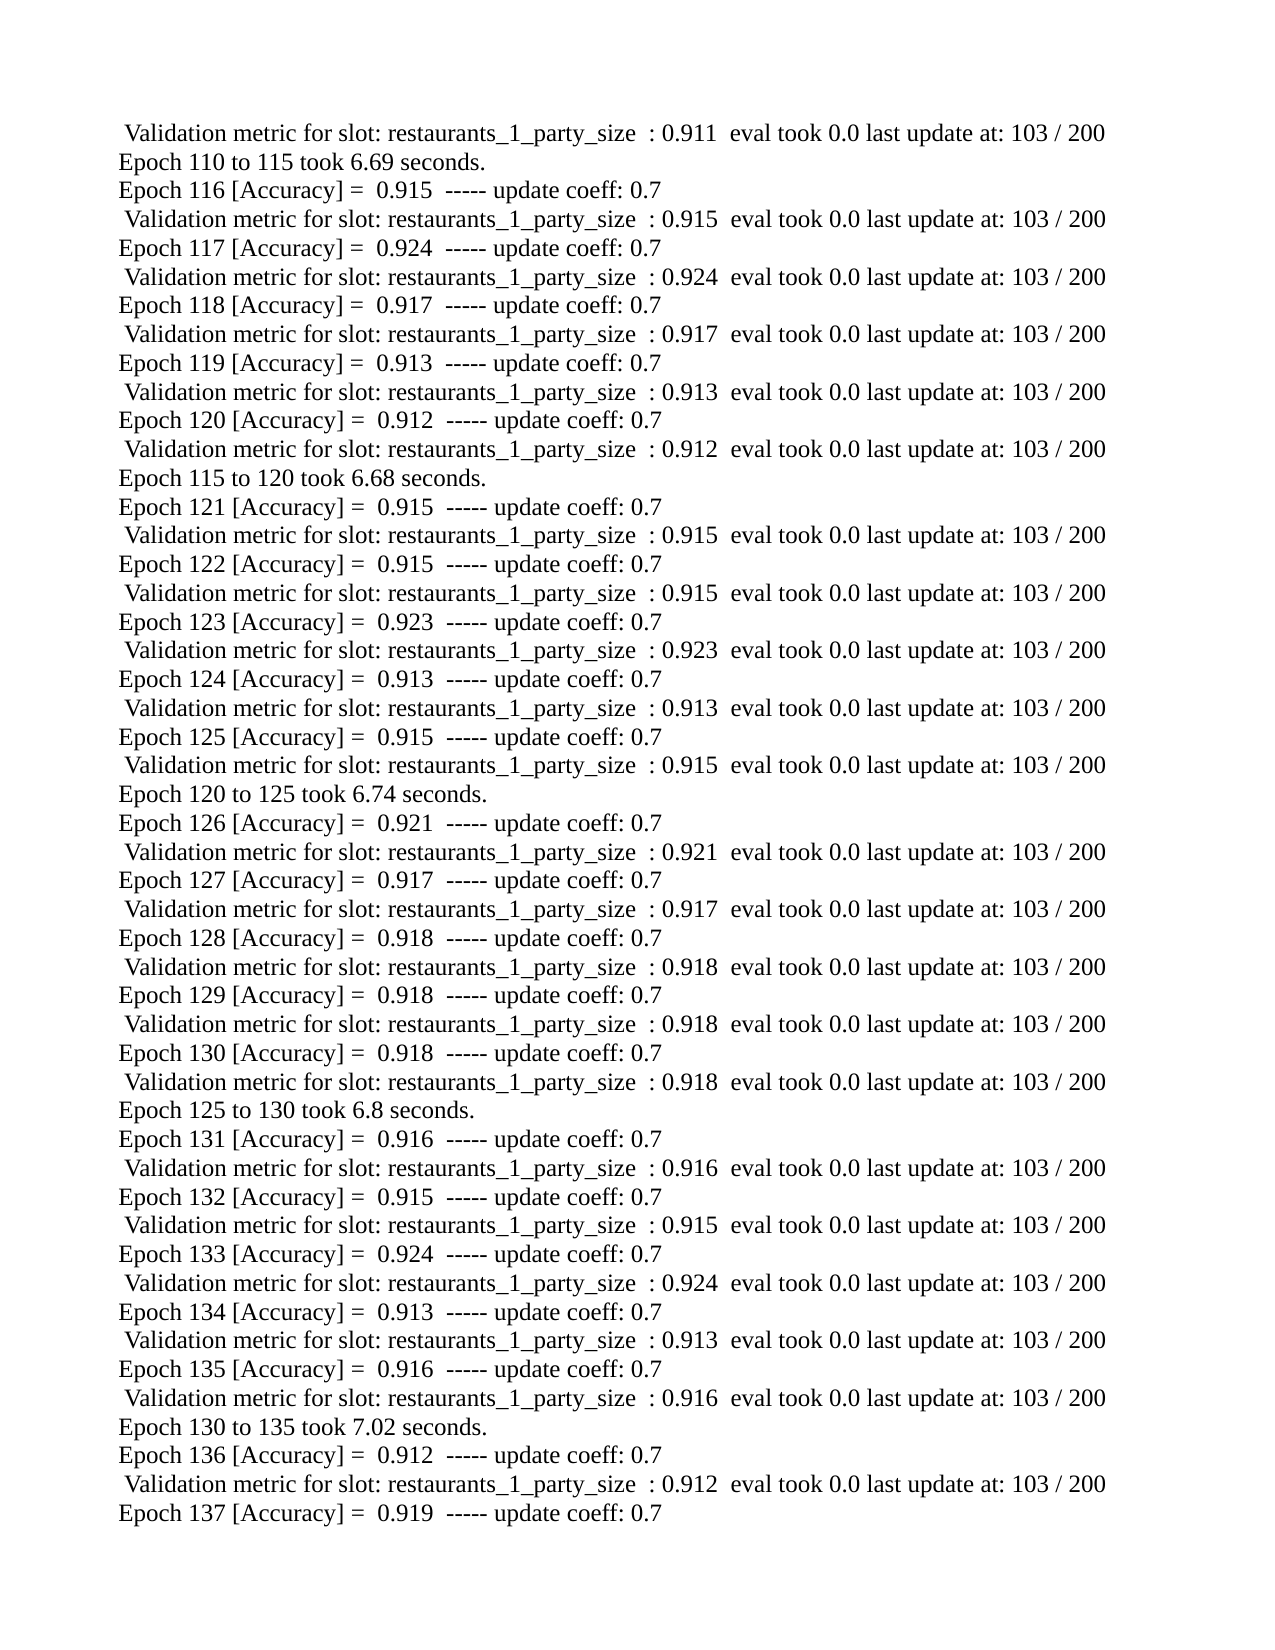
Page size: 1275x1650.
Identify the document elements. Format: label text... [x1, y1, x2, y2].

text Epoch 123 [Accuracy] = 0.923 ----- update coeff: 0.7 [118, 607, 1157, 636]
text Validation metric for slot: restaurants_1_party_size : 0.916 eval took 0.0 last update at: 103 / 200 [118, 1383, 1157, 1412]
text Epoch 110 to 115 took 6.69 seconds. [118, 147, 1157, 176]
text Validation metric for slot: restaurants_1_party_size : 0.913 eval took 0.0 last update at: 103 / 200 [118, 693, 1157, 722]
text Epoch 133 [Accuracy] = 0.924 ----- update coeff: 0.7 [118, 1239, 1157, 1268]
text Validation metric for slot: restaurants_1_party_size : 0.915 eval took 0.0 last update at: 103 / 200 [118, 204, 1157, 233]
text Epoch 122 [Accuracy] = 0.915 ----- update coeff: 0.7 [118, 549, 1157, 578]
text Epoch 119 [Accuracy] = 0.913 ----- update coeff: 0.7 [118, 348, 1157, 377]
text Validation metric for slot: restaurants_1_party_size : 0.921 eval took 0.0 last update at: 103 / 200 [118, 837, 1157, 866]
text Epoch 127 [Accuracy] = 0.917 ----- update coeff: 0.7 [118, 866, 1157, 894]
text Validation metric for slot: restaurants_1_party_size : 0.913 eval took 0.0 last update at: 103 / 200 [118, 1326, 1157, 1354]
text Epoch 130 [Accuracy] = 0.918 ----- update coeff: 0.7 [118, 1038, 1157, 1067]
text Epoch 131 [Accuracy] = 0.916 ----- update coeff: 0.7 [118, 1124, 1157, 1153]
text Validation metric for slot: restaurants_1_party_size : 0.915 eval took 0.0 last update at: 103 / 200 [118, 521, 1157, 549]
text Epoch 120 to 125 took 6.74 seconds. [118, 779, 1157, 808]
text Epoch 132 [Accuracy] = 0.915 ----- update coeff: 0.7 [118, 1182, 1157, 1211]
text Validation metric for slot: restaurants_1_party_size : 0.913 eval took 0.0 last update at: 103 / 200 [118, 377, 1157, 406]
text Epoch 134 [Accuracy] = 0.913 ----- update coeff: 0.7 [118, 1297, 1157, 1326]
text Epoch 121 [Accuracy] = 0.915 ----- update coeff: 0.7 [118, 492, 1157, 521]
text Validation metric for slot: restaurants_1_party_size : 0.924 eval took 0.0 last update at: 103 / 200 [118, 1268, 1157, 1297]
text Epoch 129 [Accuracy] = 0.918 ----- update coeff: 0.7 [118, 981, 1157, 1009]
text Epoch 125 to 130 took 6.8 seconds. [118, 1096, 1157, 1124]
text Validation metric for slot: restaurants_1_party_size : 0.923 eval took 0.0 last update at: 103 / 200 [118, 636, 1157, 664]
text Epoch 116 [Accuracy] = 0.915 ----- update coeff: 0.7 [118, 176, 1157, 204]
text Validation metric for slot: restaurants_1_party_size : 0.915 eval took 0.0 last update at: 103 / 200 [118, 751, 1157, 779]
text Epoch 130 to 135 took 7.02 seconds. [118, 1412, 1157, 1441]
text Validation metric for slot: restaurants_1_party_size : 0.915 eval took 0.0 last update at: 103 / 200 [118, 1211, 1157, 1239]
text Validation metric for slot: restaurants_1_party_size : 0.912 eval took 0.0 last update at: 103 / 200 [118, 434, 1157, 463]
text Validation metric for slot: restaurants_1_party_size : 0.918 eval took 0.0 last update at: 103 / 200 [118, 1067, 1157, 1096]
text Epoch 120 [Accuracy] = 0.912 ----- update coeff: 0.7 [118, 406, 1157, 434]
text Validation metric for slot: restaurants_1_party_size : 0.918 eval took 0.0 last update at: 103 / 200 [118, 952, 1157, 981]
text Validation metric for slot: restaurants_1_party_size : 0.915 eval took 0.0 last update at: 103 / 200 [118, 578, 1157, 607]
text Epoch 117 [Accuracy] = 0.924 ----- update coeff: 0.7 [118, 233, 1157, 262]
text Validation metric for slot: restaurants_1_party_size : 0.912 eval took 0.0 last update at: 103 / 200 [118, 1469, 1157, 1498]
text Validation metric for slot: restaurants_1_party_size : 0.916 eval took 0.0 last update at: 103 / 200 [118, 1153, 1157, 1182]
text Epoch 126 [Accuracy] = 0.921 ----- update coeff: 0.7 [118, 808, 1157, 837]
text Epoch 118 [Accuracy] = 0.917 ----- update coeff: 0.7 [118, 291, 1157, 319]
text Epoch 115 to 120 took 6.68 seconds. [118, 463, 1157, 492]
text Epoch 136 [Accuracy] = 0.912 ----- update coeff: 0.7 [118, 1441, 1157, 1469]
text Epoch 137 [Accuracy] = 0.919 ----- update coeff: 0.7 [118, 1498, 1157, 1527]
text Validation metric for slot: restaurants_1_party_size : 0.918 eval took 0.0 last update at: 103 / 200 [118, 1009, 1157, 1038]
text Validation metric for slot: restaurants_1_party_size : 0.911 eval took 0.0 last update at: 103 / 200 [118, 118, 1157, 147]
text Epoch 128 [Accuracy] = 0.918 ----- update coeff: 0.7 [118, 923, 1157, 952]
text Epoch 124 [Accuracy] = 0.913 ----- update coeff: 0.7 [118, 664, 1157, 693]
text Validation metric for slot: restaurants_1_party_size : 0.917 eval took 0.0 last update at: 103 / 200 [118, 319, 1157, 348]
text Validation metric for slot: restaurants_1_party_size : 0.917 eval took 0.0 last update at: 103 / 200 [118, 894, 1157, 923]
text Epoch 135 [Accuracy] = 0.916 ----- update coeff: 0.7 [118, 1354, 1157, 1383]
text Validation metric for slot: restaurants_1_party_size : 0.924 eval took 0.0 last update at: 103 / 200 [118, 262, 1157, 291]
text Epoch 125 [Accuracy] = 0.915 ----- update coeff: 0.7 [118, 722, 1157, 751]
